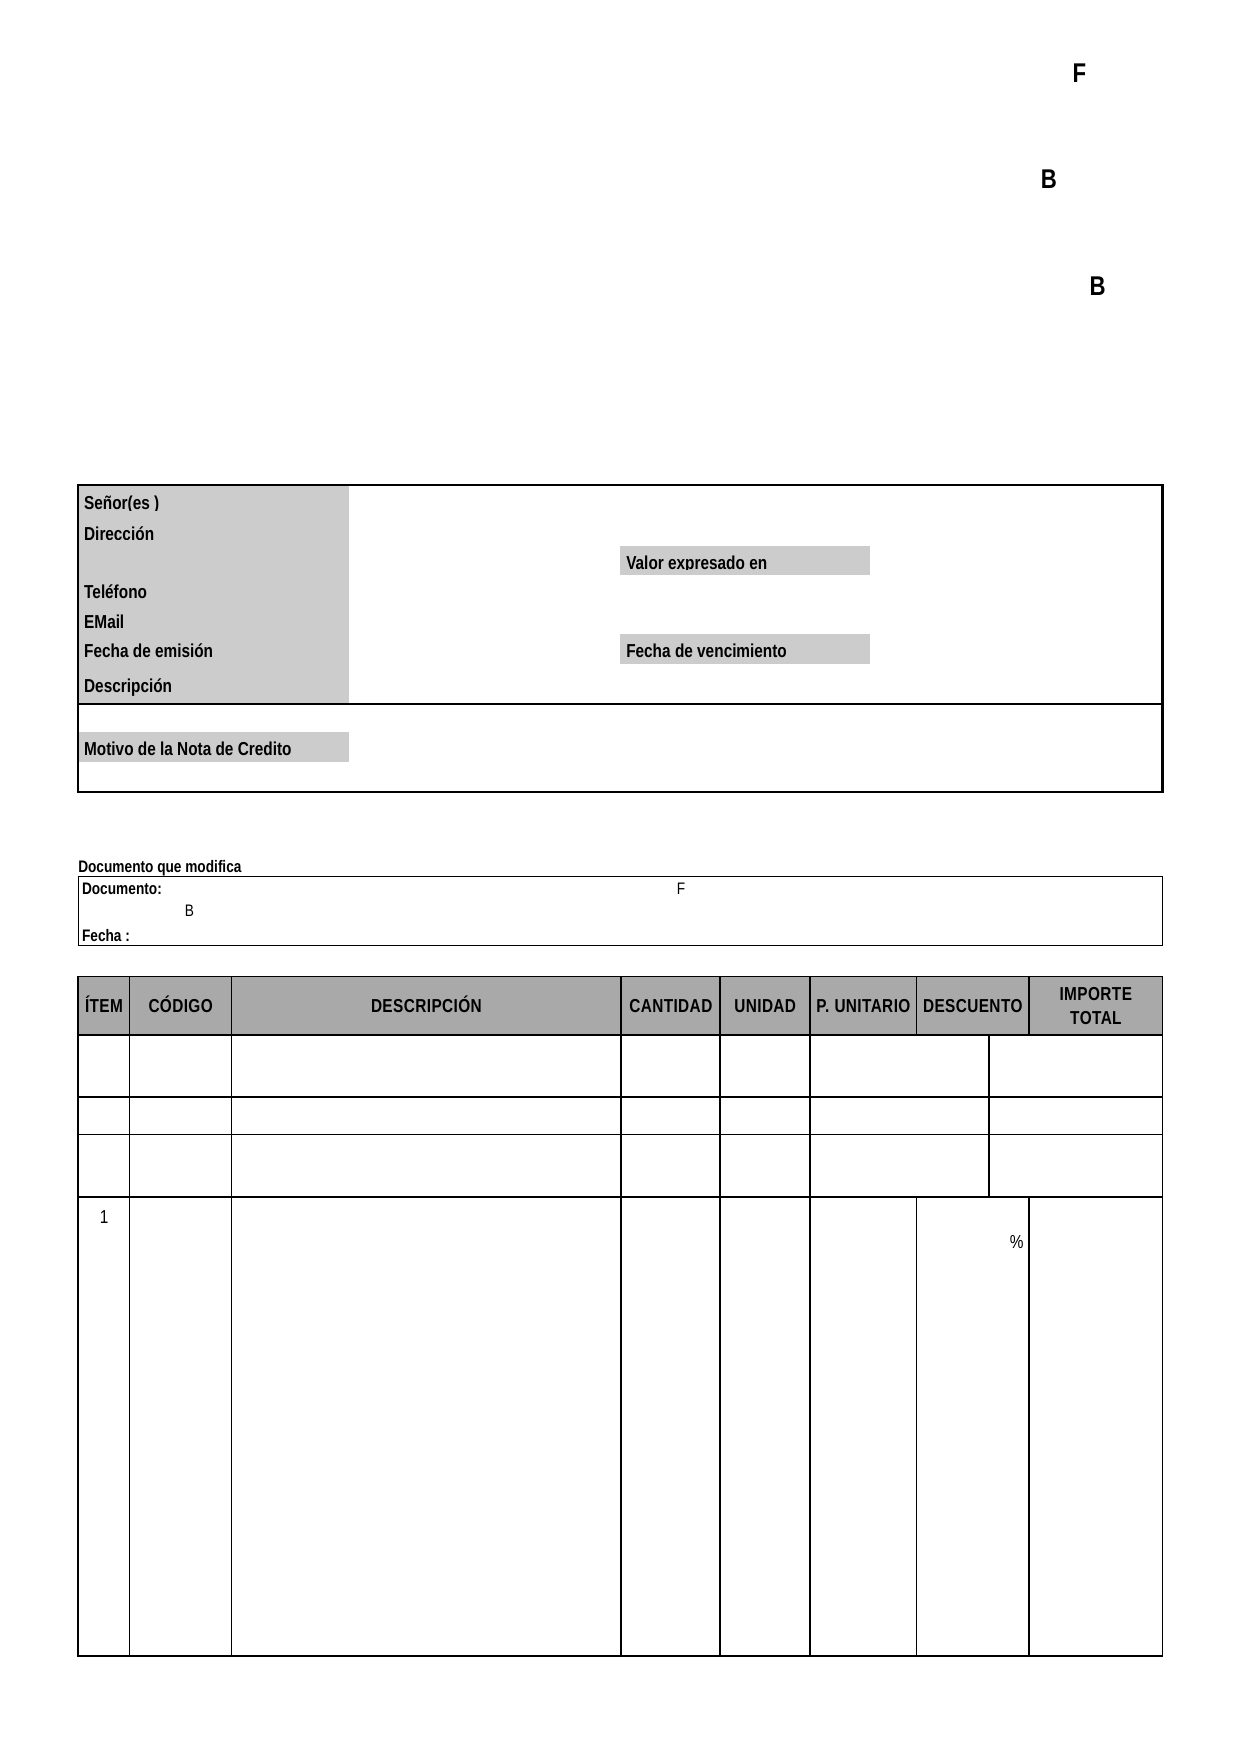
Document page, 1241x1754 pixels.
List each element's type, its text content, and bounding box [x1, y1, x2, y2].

table_cell [990, 1135, 1162, 1196]
table_cell [622, 1036, 719, 1096]
table_cell <format_date(invoice.invoice_date, invoice.party.lang) if invoice.invoice_date else ''> [349, 634, 620, 664]
table_cell Teléfono [79, 575, 349, 605]
table_cell <invoice.currency.name> [870, 546, 1161, 575]
table_cell 1 [79, 1198, 129, 1655]
table_cell <line.discount*100>% [917, 1198, 1028, 1655]
table_cell Documento: <choose test=""><when test="invoice.document_type == 'commercial_credit'">F</when><when test="invoice.document_type == 'simple_credit'">B</when></choose><invoice.modified_document> Fecha : <invoice.modified_document_date> [79, 877, 1162, 945]
table_cell Valor expresado en [620, 546, 870, 575]
table_cell [232, 1135, 620, 1196]
table_cell Dirección [79, 516, 349, 546]
table_cell Fecha de emisión [79, 634, 349, 664]
table_header <invoice.party.name> [349, 486, 1161, 516]
table_cell <invoice.description> [349, 664, 1161, 703]
table_cell [990, 1036, 1162, 1096]
text <if test="invoice.modified_document"> [78, 827, 1162, 851]
table_header Importe TOTAL [1030, 977, 1162, 1034]
table_header Señor(es ) [79, 486, 349, 516]
table_cell [721, 1036, 809, 1096]
table_cell <round(line.unit_price,2)> [811, 1198, 916, 1655]
table_cell [130, 1036, 231, 1096]
table_cell [622, 1135, 719, 1196]
table_cell <choose test=""> <when test="len((line.product.code).strip())>1"><line.product.code></when><otherwise test=""><line.id></otherwise> </choose> [130, 1198, 231, 1655]
table_cell EMail [79, 605, 349, 634]
table_cell [79, 1098, 129, 1134]
table_cell [990, 1098, 1162, 1134]
table_header <company.party.document_type_name> <company.party.document_number> <choose test=""><when test="invoice.document_type == 'commercial'">FACTURA ELECTRÓNICA</when><when test="invoice.document_type == 'commercial_credit'">NOTA DE CRÉDITO ELECTRÓNICA</when><when test="invoice.document_type == 'simple'">BOLETA DE VENTA ELECTRÓNICA</when><when test="invoice.document_type == 'simple_credit'">NOTA DE CRÉDITO ELECTRÓNICA</when><when test="invoice.document_type == 'commercial_debit'">NOTA DE DÉBITO ELECTRÓNICA</when><when test="invoice.document_type == 'simple_debit'">NOTA DE DÉBITO ELECTRÓNICA</when></choose> <choose test=""><when test="invoice.document_type == 'commercial'">F</when><when test="invoice.document_type == 'commercial_credit'">F</when><when test="invoice.document_type == 'simple'">B</when><when test="invoice.document_type == 'simple_credit'">B</when></choose><invoice.number and ' ' + invoice.number or ''> [751, 48, 1182, 450]
table_cell <for each="line in invoice.lines"> [811, 1036, 988, 1096]
table_header DESCUENTO [917, 977, 1028, 1034]
table_cell <when test="line.type == 'line'"> [811, 1135, 988, 1196]
table_cell <if test="invoice.document_type == 'commercial_credit'"><invoice.modified_document_reason_description></if> [349, 732, 1161, 762]
table_header UNidad [721, 977, 809, 1034]
table_header CANTIDAD [622, 977, 719, 1034]
table_cell <if test="invoice.document_type == 'simple' or invoice.document_type == 'commercial'"><"{:,}".format(round(line.amount,2))></if><if test="invoice.document_type == 'simple_credit' or invoice.document_type == 'commercial_credit'"><"{:,}".format(line.amount * -1)></if> [1030, 1198, 1162, 1655]
table_cell <invoice.party.document_number> [349, 546, 620, 575]
table_cell <for each="cm in invoice.party.contact_mechanisms"><if test="cm.type == 'phone'"><cm.rec_name></if></for> [349, 575, 1161, 605]
table_cell Descripción [79, 664, 349, 703]
table_cell [79, 1036, 129, 1096]
table_cell <for each="cm in invoice.party.contact_mechanisms"><if test="cm.type == 'email'"><cm.rec_name></if></for> [349, 605, 1161, 634]
table_cell <choose test=""> <when test="line.description"> <for each="line in line.description.split('\n')"> <line> </for> </when> <otherwise test=""> <line.product.description> </otherwise> </choose> [232, 1198, 620, 1655]
table_cell </if> [79, 762, 1161, 791]
table_cell <line.unit.name> [721, 1198, 809, 1655]
table_cell [130, 1135, 231, 1196]
table_header [742, 48, 751, 450]
table_cell Fecha de vencimiento [620, 634, 870, 664]
table_cell <invoice.party.invoicing_address> [349, 516, 1161, 546]
table_header ítem [79, 977, 129, 1034]
table_cell [622, 1098, 719, 1134]
table_cell [232, 1098, 620, 1134]
table_cell [232, 1036, 620, 1096]
text </if> [78, 948, 1097, 972]
table_cell <choose test=""> [811, 1098, 988, 1134]
table_header P. unitario [811, 977, 916, 1034]
table_cell [79, 1135, 129, 1196]
table_header código [130, 977, 231, 1034]
table_header Documento que modifica [78, 854, 1162, 876]
table_cell <format_date(invoice.invoice_duedate, invoice.party.lang) if invoice.invoice_duedate else ''> [870, 634, 1161, 664]
table_cell [130, 1098, 231, 1134]
table_header DESCRIPCIÓN [232, 977, 620, 1034]
table_cell <if test="invoice.document_type == 'simple' or invoice.document_type == 'commercial'"><format_number(line.quantity, invoice.party.lang, digits=0) ></if><if test="invoice.document_type == 'simple_credit' or invoice.document_type == 'commercial_credit'"><format_number(line.quantity*-1, invoice.party.lang, digits=0) ></if> [622, 1198, 719, 1655]
table_cell [721, 1098, 809, 1134]
table_cell [721, 1135, 809, 1196]
table_cell Motivo de la Nota de Credito [79, 732, 349, 762]
table_cell <invoice.party.document_type_name> [79, 546, 349, 575]
table_header <company.party.name.upper()> <company.party.invoicing_address> <company.email> <company.phone> [85, 48, 742, 450]
table_cell <if test="invoice.document_type == 'commercial_credit'"> [79, 705, 1161, 732]
